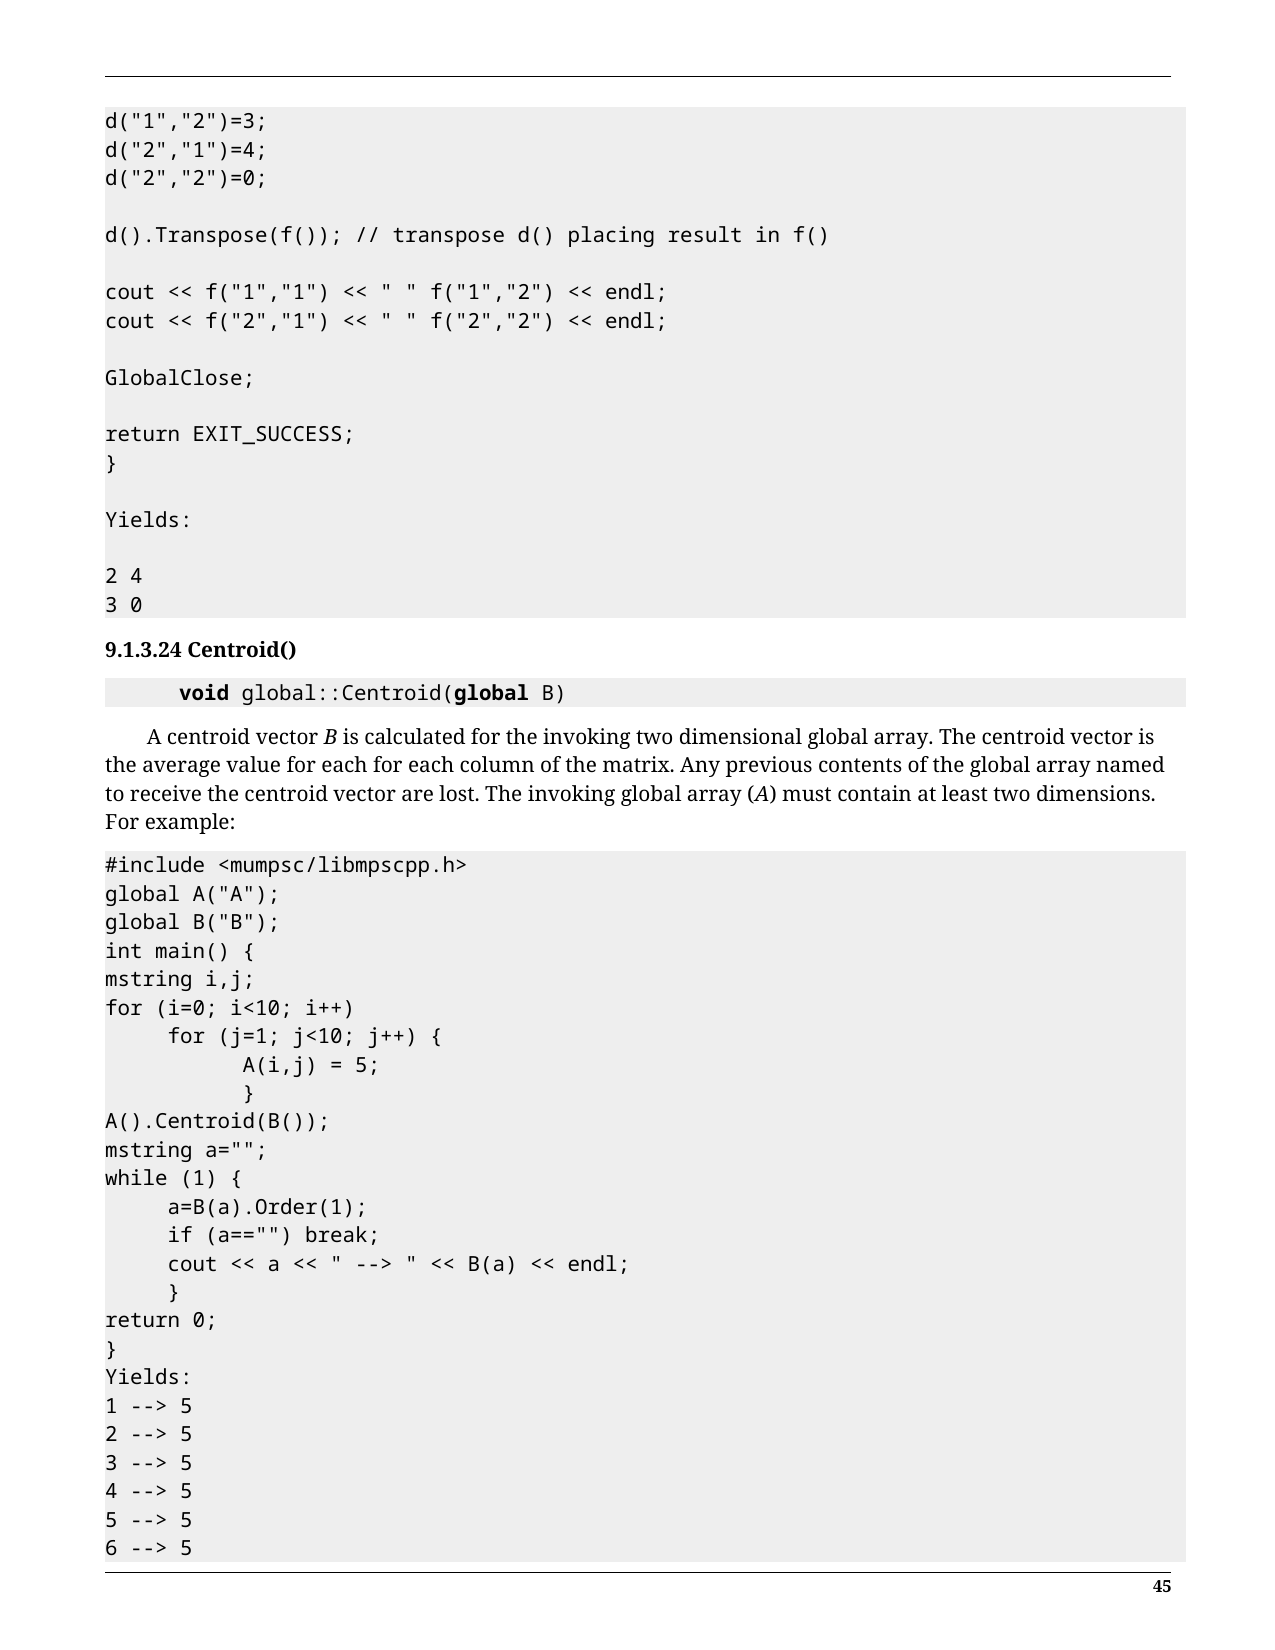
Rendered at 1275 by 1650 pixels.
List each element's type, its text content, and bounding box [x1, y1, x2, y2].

text d("2","1")=4; [105, 135, 1186, 163]
text mstring a=""; [105, 1135, 1186, 1163]
subtitle Centroid() [105, 635, 1186, 663]
text 5 --> 5 [105, 1505, 1186, 1533]
text global A("A"); [105, 879, 1186, 907]
text Yields: [105, 1362, 1186, 1391]
text } [105, 1078, 1186, 1107]
text for (j=1; j<10; j++) { [105, 1021, 1186, 1050]
text cout << f("1","1") << " " f("1","2") << endl; [105, 277, 1186, 306]
text 2 4 [105, 562, 1186, 590]
text d().Transpose(f()); // transpose d() placing result in f() [105, 220, 1186, 249]
text A().Centroid(B()); [105, 1107, 1186, 1135]
text if (a=="") break; [105, 1220, 1186, 1249]
text 6 --> 5 [105, 1533, 1186, 1562]
text d("1","2")=3; [105, 107, 1186, 135]
text GlobalClose; [105, 363, 1186, 391]
text return EXIT_SUCCESS; [105, 419, 1186, 448]
text d("2","2")=0; [105, 163, 1186, 192]
text for (i=0; i<10; i++) [105, 993, 1186, 1021]
text void global::Centroid(global B) [105, 678, 1186, 707]
text A centroid vector B is calculated for the invoking two dimensional global array. The centroid vector is the average value for each for each column of the matrix. Any previous contents of the global array named to receive the centroid vector are lost. The invoking global array (A) must contain at least two dimensions. For example: [105, 722, 1186, 836]
text return 0; [105, 1306, 1186, 1334]
text 3 0 [105, 590, 1186, 618]
text } [105, 448, 1186, 476]
text #include <mumpsc/libmpscpp.h> [105, 851, 1186, 879]
text global B("B"); [105, 907, 1186, 936]
text A(i,j) = 5; [105, 1050, 1186, 1078]
text while (1) { [105, 1163, 1186, 1192]
text cout << a << " --> " << B(a) << endl; [105, 1249, 1186, 1277]
text } [105, 1277, 1186, 1306]
text 2 --> 5 [105, 1419, 1186, 1448]
text 1 --> 5 [105, 1391, 1186, 1419]
text } [105, 1334, 1186, 1362]
text int main() { [105, 936, 1186, 964]
text mstring i,j; [105, 964, 1186, 993]
text a=B(a).Order(1); [105, 1192, 1186, 1220]
text Yields: [105, 505, 1186, 533]
text cout << f("2","1") << " " f("2","2") << endl; [105, 306, 1186, 334]
text 4 --> 5 [105, 1476, 1186, 1505]
text 3 --> 5 [105, 1448, 1186, 1476]
